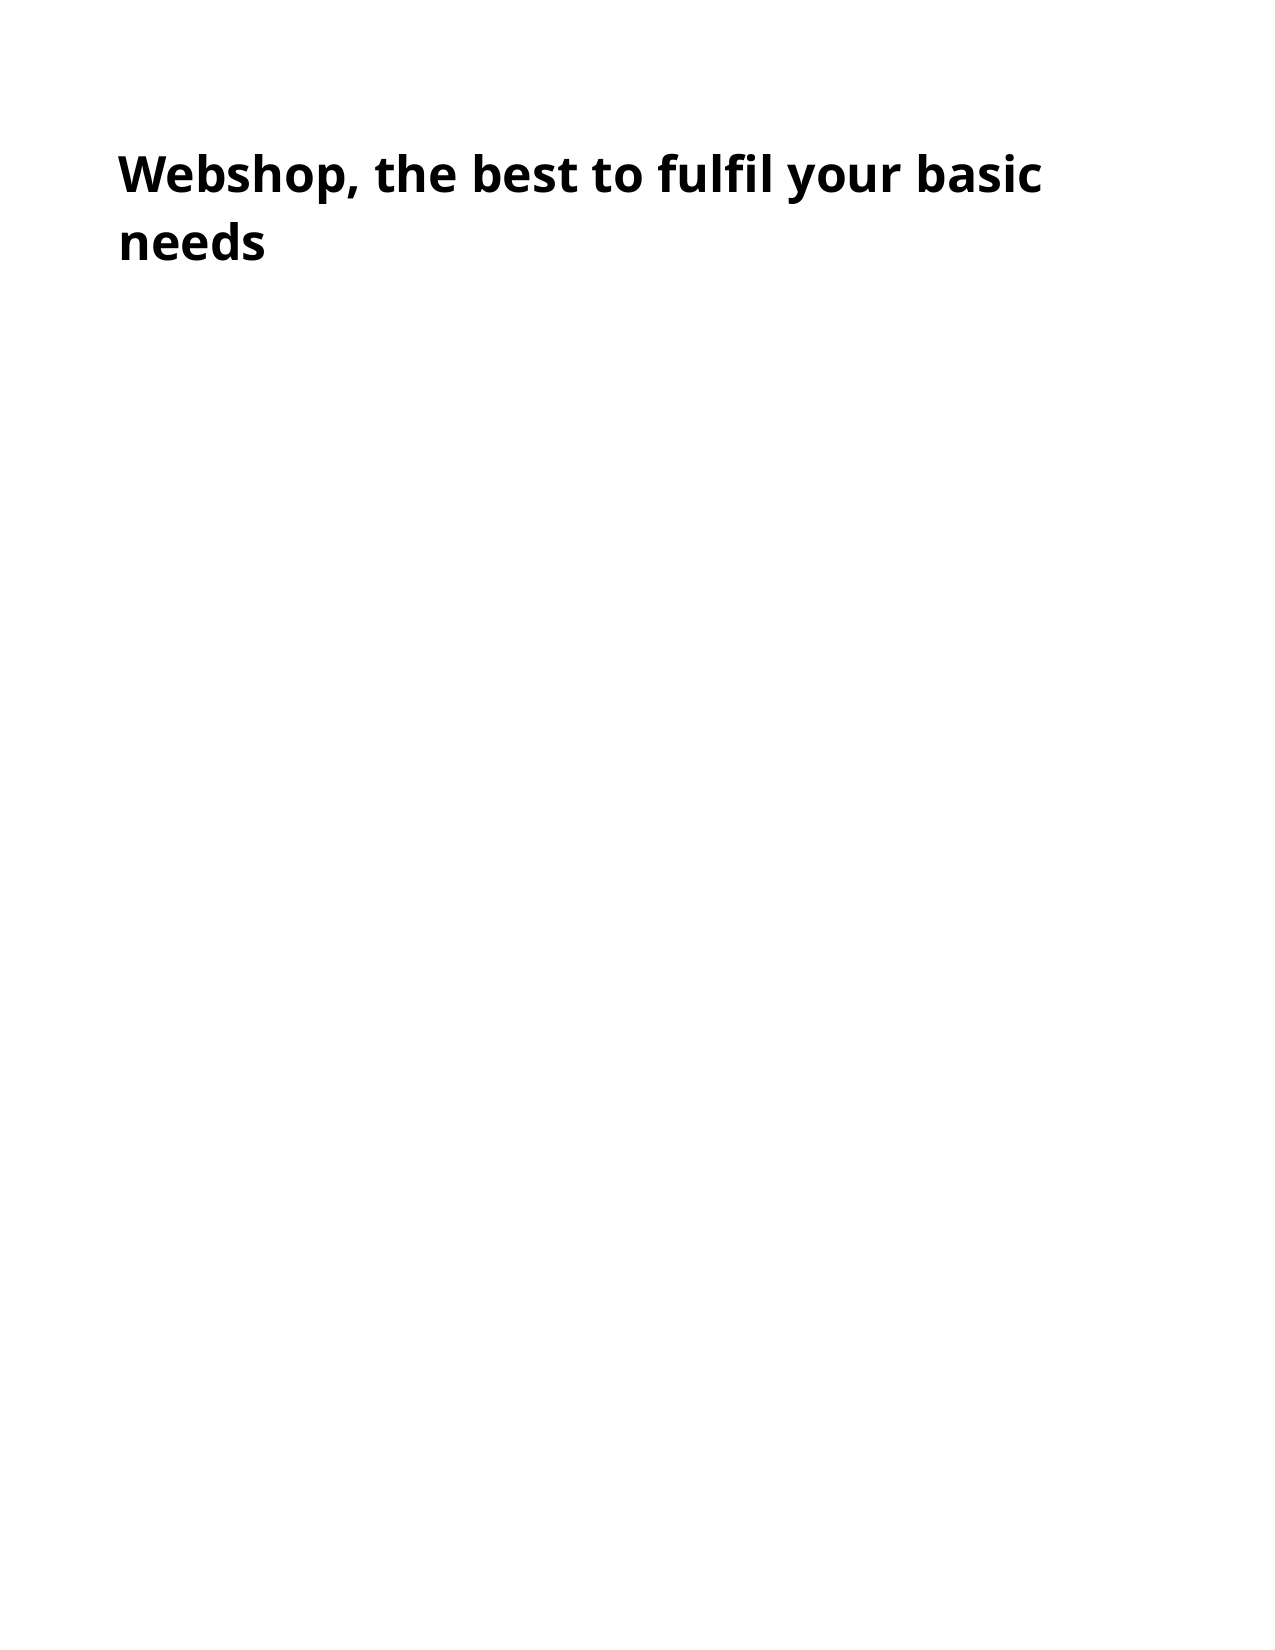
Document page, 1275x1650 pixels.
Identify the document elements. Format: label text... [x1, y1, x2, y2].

subtitle Webshop, the best to fulfil your basic needs [118, 139, 1157, 275]
